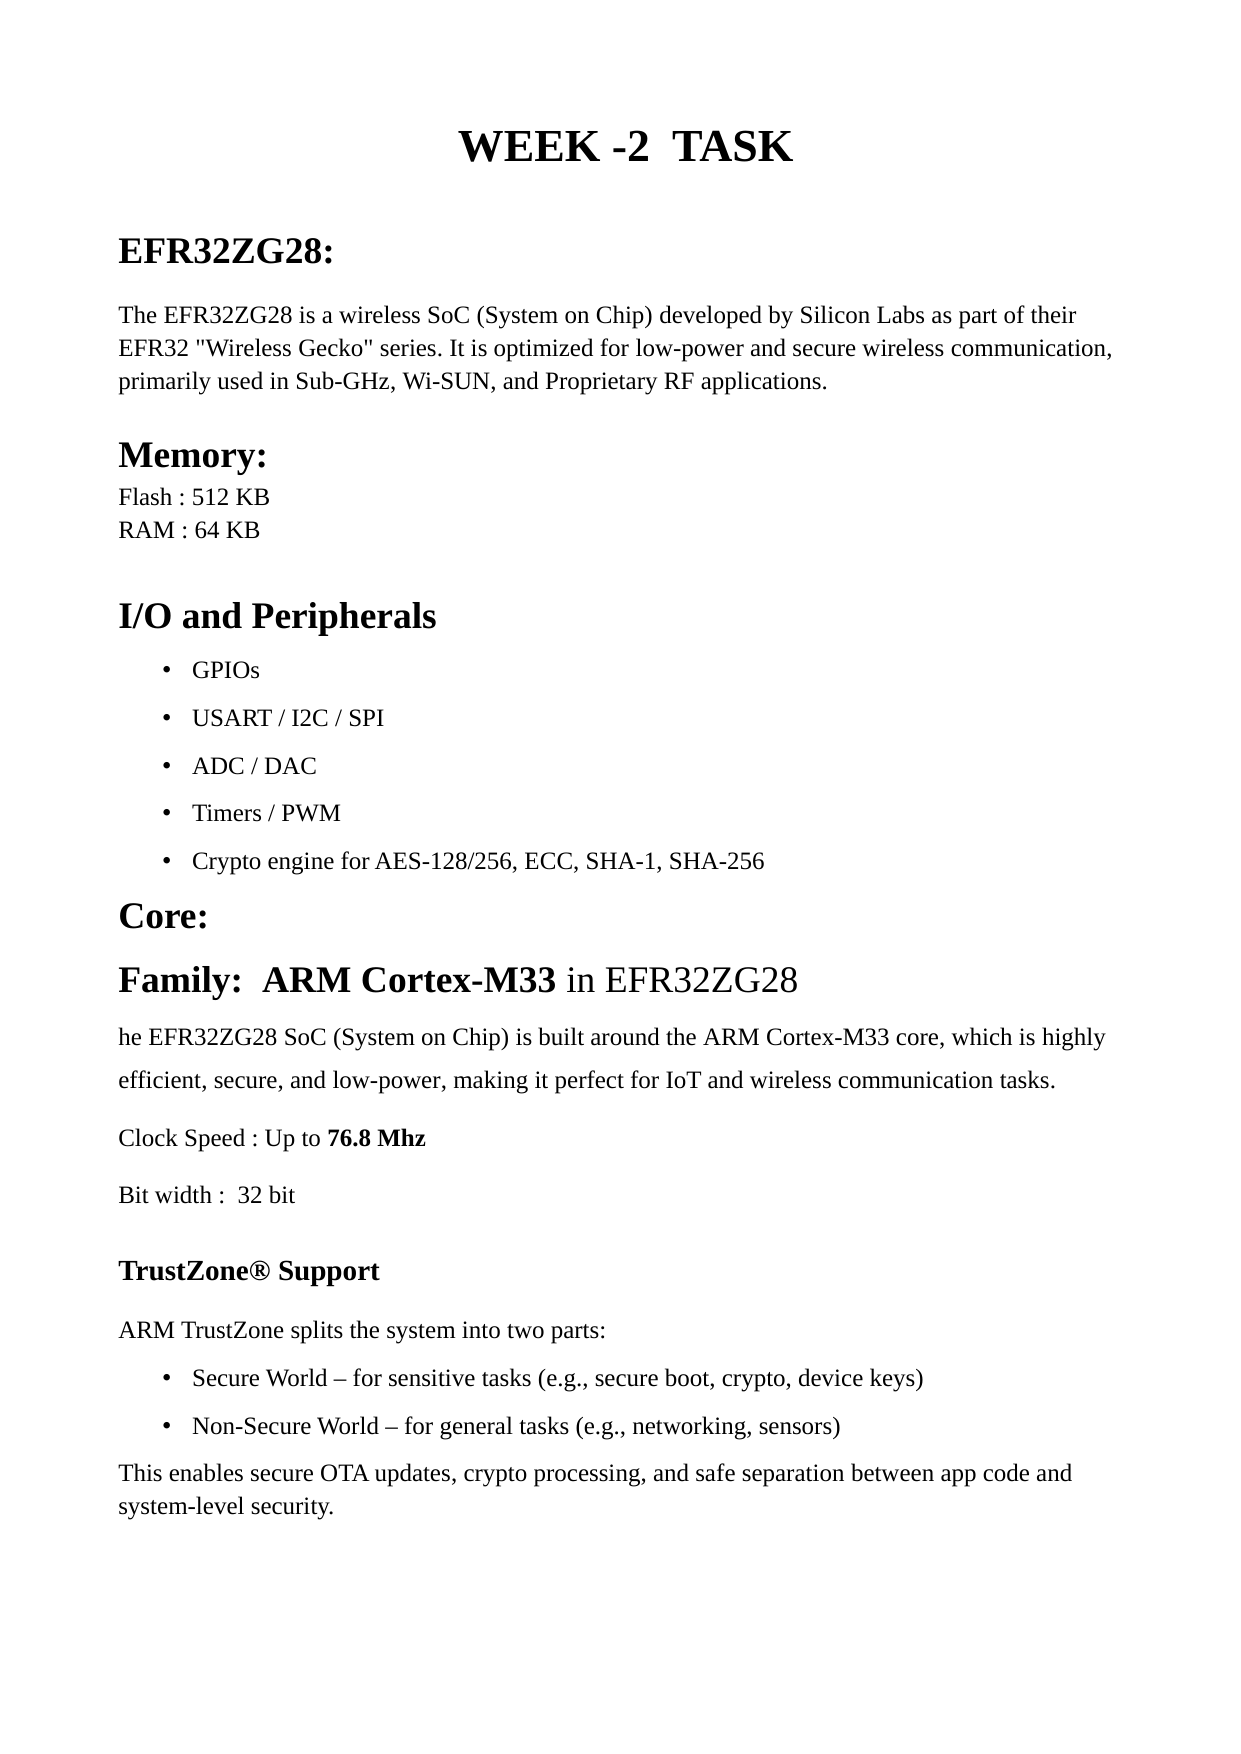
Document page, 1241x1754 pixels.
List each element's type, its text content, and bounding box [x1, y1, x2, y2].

text EFR32ZG28: [118, 228, 1122, 271]
text Clock Speed : Up to 76.8 Mhz [118, 1123, 1122, 1151]
list ADC / DAC [162, 751, 1122, 779]
list USART / I2C / SPI [162, 703, 1122, 732]
text Memory: [118, 432, 1122, 475]
text he EFR32ZG28 SoC (System on Chip) is built around the ARM Cortex-M33 core, which is highly efficient, secure, and low-power, making it perfect for IoT and wireless communication tasks. [118, 1022, 1122, 1094]
text Core: [118, 893, 1122, 937]
list Timers / PWM [162, 798, 1122, 827]
text RAM : 64 KB [118, 515, 1122, 544]
list Crypto engine for AES-128/256, ECC, SHA-1, SHA-256 [162, 846, 1122, 875]
subtitle I/O and Peripherals [118, 593, 1122, 637]
text Family: ARM Cortex-M33 in EFR32ZG28 [118, 958, 1122, 1001]
text ARM TrustZone splits the system into two parts: [118, 1316, 1122, 1344]
text Bit width : 32 bit [118, 1180, 1122, 1209]
list GPIOs [162, 656, 1122, 684]
list Non-Secure World – for general tasks (e.g., networking, sensors) [162, 1411, 1122, 1439]
list Secure World – for sensitive tasks (e.g., secure boot, crypto, device keys) [162, 1363, 1122, 1392]
text The EFR32ZG28 is a wireless SoC (System on Chip) developed by Silicon Labs as part of their EFR32 "Wireless Gecko" series. It is optimized for low-power and secure wireless communication, primarily used in Sub-GHz, Wi-SUN, and Proprietary RF applications. [118, 300, 1122, 395]
text WEEK -2 TASK [118, 118, 1122, 171]
subtitle TrustZone® Support [118, 1253, 1122, 1286]
text This enables secure OTA updates, crypto processing, and safe separation between app code and system-level security. [118, 1458, 1122, 1520]
text Flash : 512 KB [118, 482, 1122, 511]
